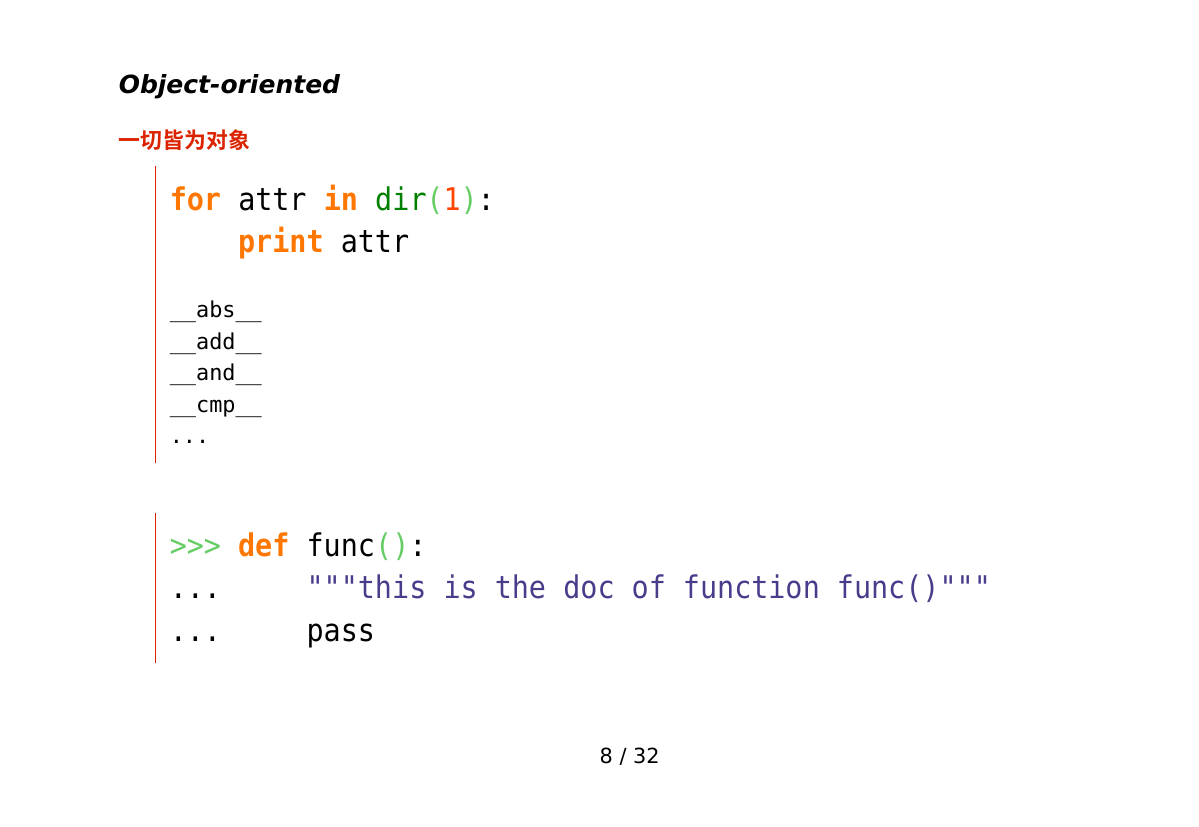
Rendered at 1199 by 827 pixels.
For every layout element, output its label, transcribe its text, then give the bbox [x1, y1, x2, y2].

title Object-oriented [118, 70, 1140, 99]
text 一切皆为对象 [118, 123, 1140, 155]
text ... """this is the doc of function func()""" [156, 555, 1140, 597]
text ... pass [156, 597, 1140, 663]
text __cmp__ [156, 377, 1140, 408]
text for attr in dir(1): [156, 166, 1140, 209]
text print attr [156, 209, 1140, 260]
text ... [156, 408, 1140, 463]
text __add__ [156, 314, 1140, 345]
text __abs__ [156, 282, 1140, 314]
text __and__ [156, 345, 1140, 377]
text >>> def func(): [156, 513, 1140, 555]
